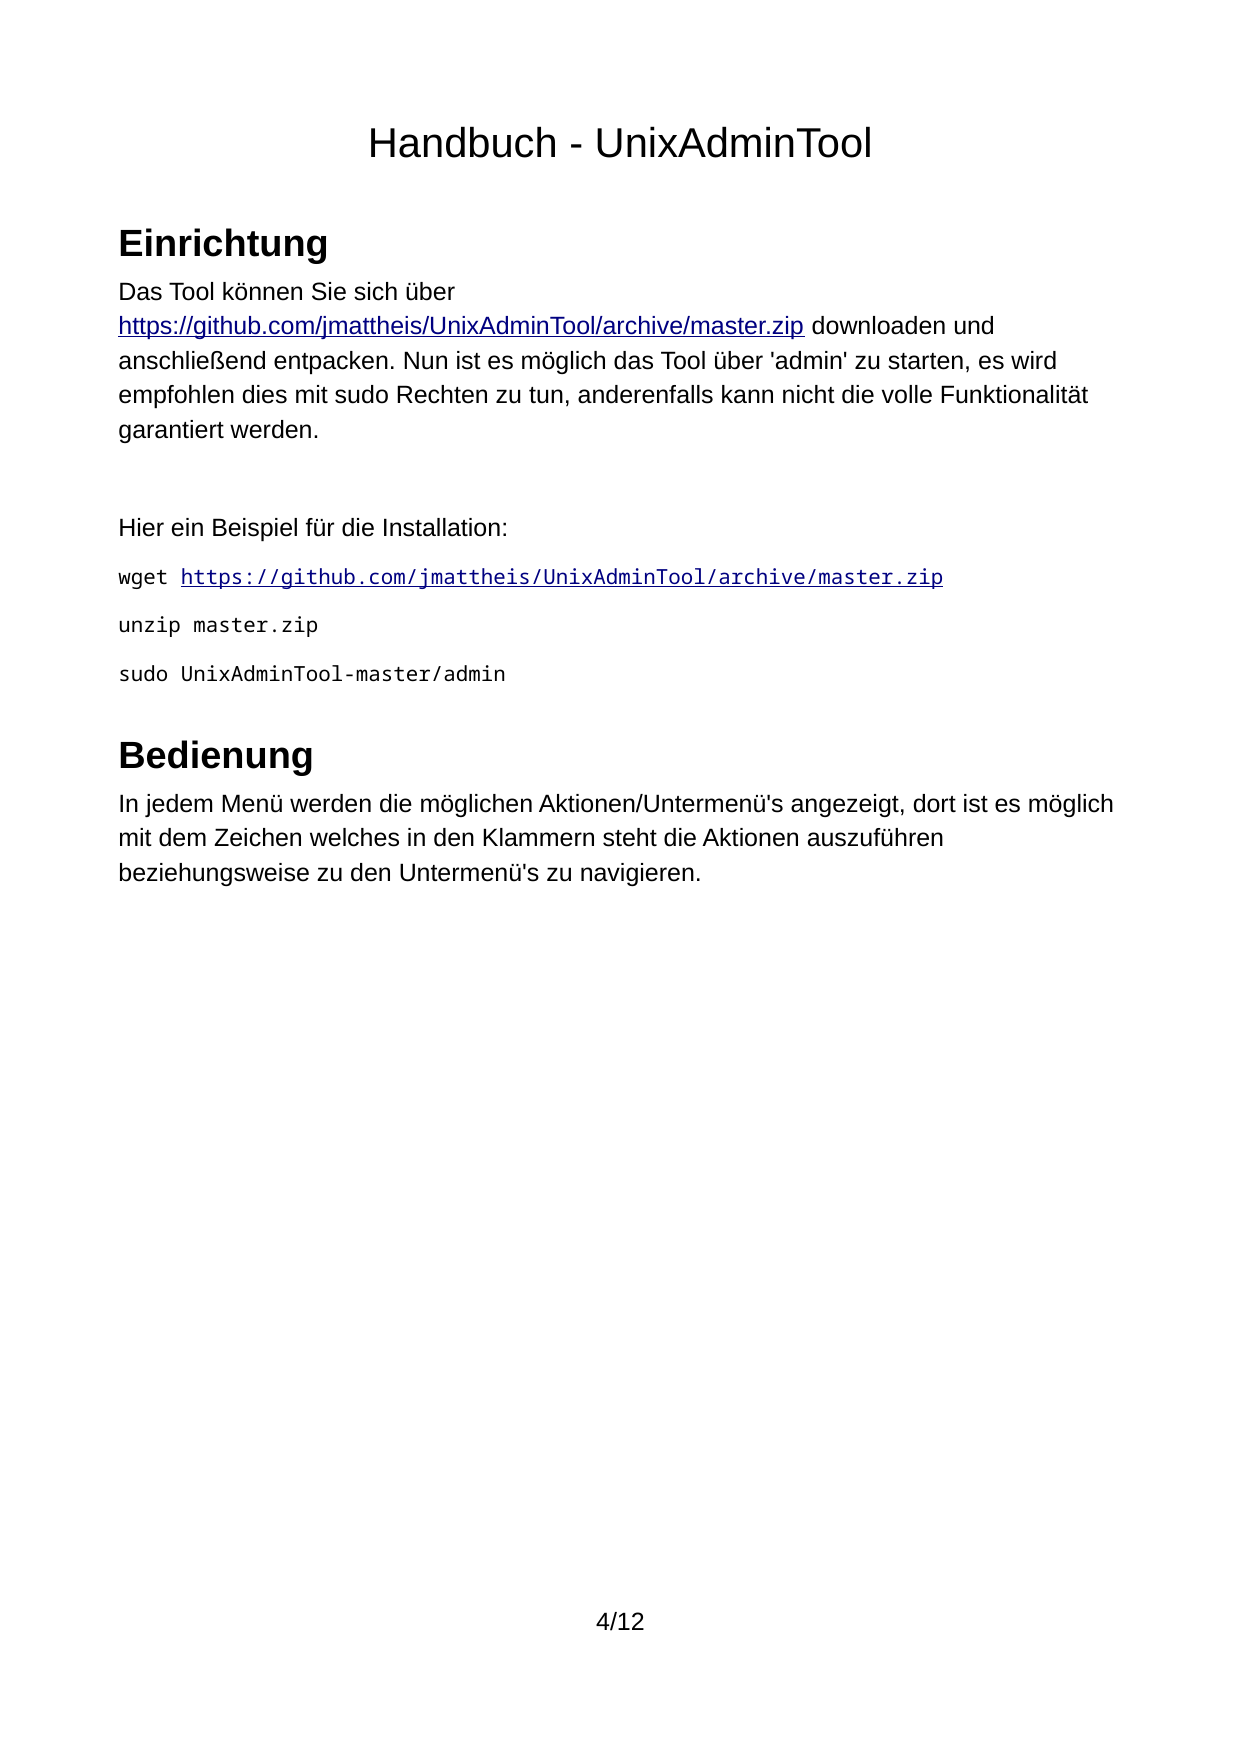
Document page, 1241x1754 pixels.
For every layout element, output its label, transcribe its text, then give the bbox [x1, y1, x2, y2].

text Das Tool können Sie sich über https://github.com/jmattheis/UnixAdminTool/archive/master.zip downloaden und anschließend entpacken. Nun ist es möglich das Tool über 'admin' zu starten, es wird empfohlen dies mit sudo Rechten zu tun, anderenfalls kann nicht die volle Funktionalität garantiert werden. [118, 277, 1122, 443]
subtitle Einrichtung [118, 221, 1122, 264]
text Hier ein Beispiel für die Installation: [118, 513, 1122, 541]
subtitle Bedienung [118, 733, 1122, 776]
text wget https://github.com/jmattheis/UnixAdminTool/archive/master.zip [118, 562, 1122, 590]
text In jedem Menü werden die möglichen Aktionen/Untermenü's angezeigt, dort ist es möglich mit dem Zeichen welches in den Klammern steht die Aktionen auszuführen beziehungsweise zu den Untermenü's zu navigieren. [118, 789, 1122, 887]
text sudo UnixAdminTool-master/admin [118, 659, 1122, 687]
text unzip master.zip [118, 610, 1122, 639]
